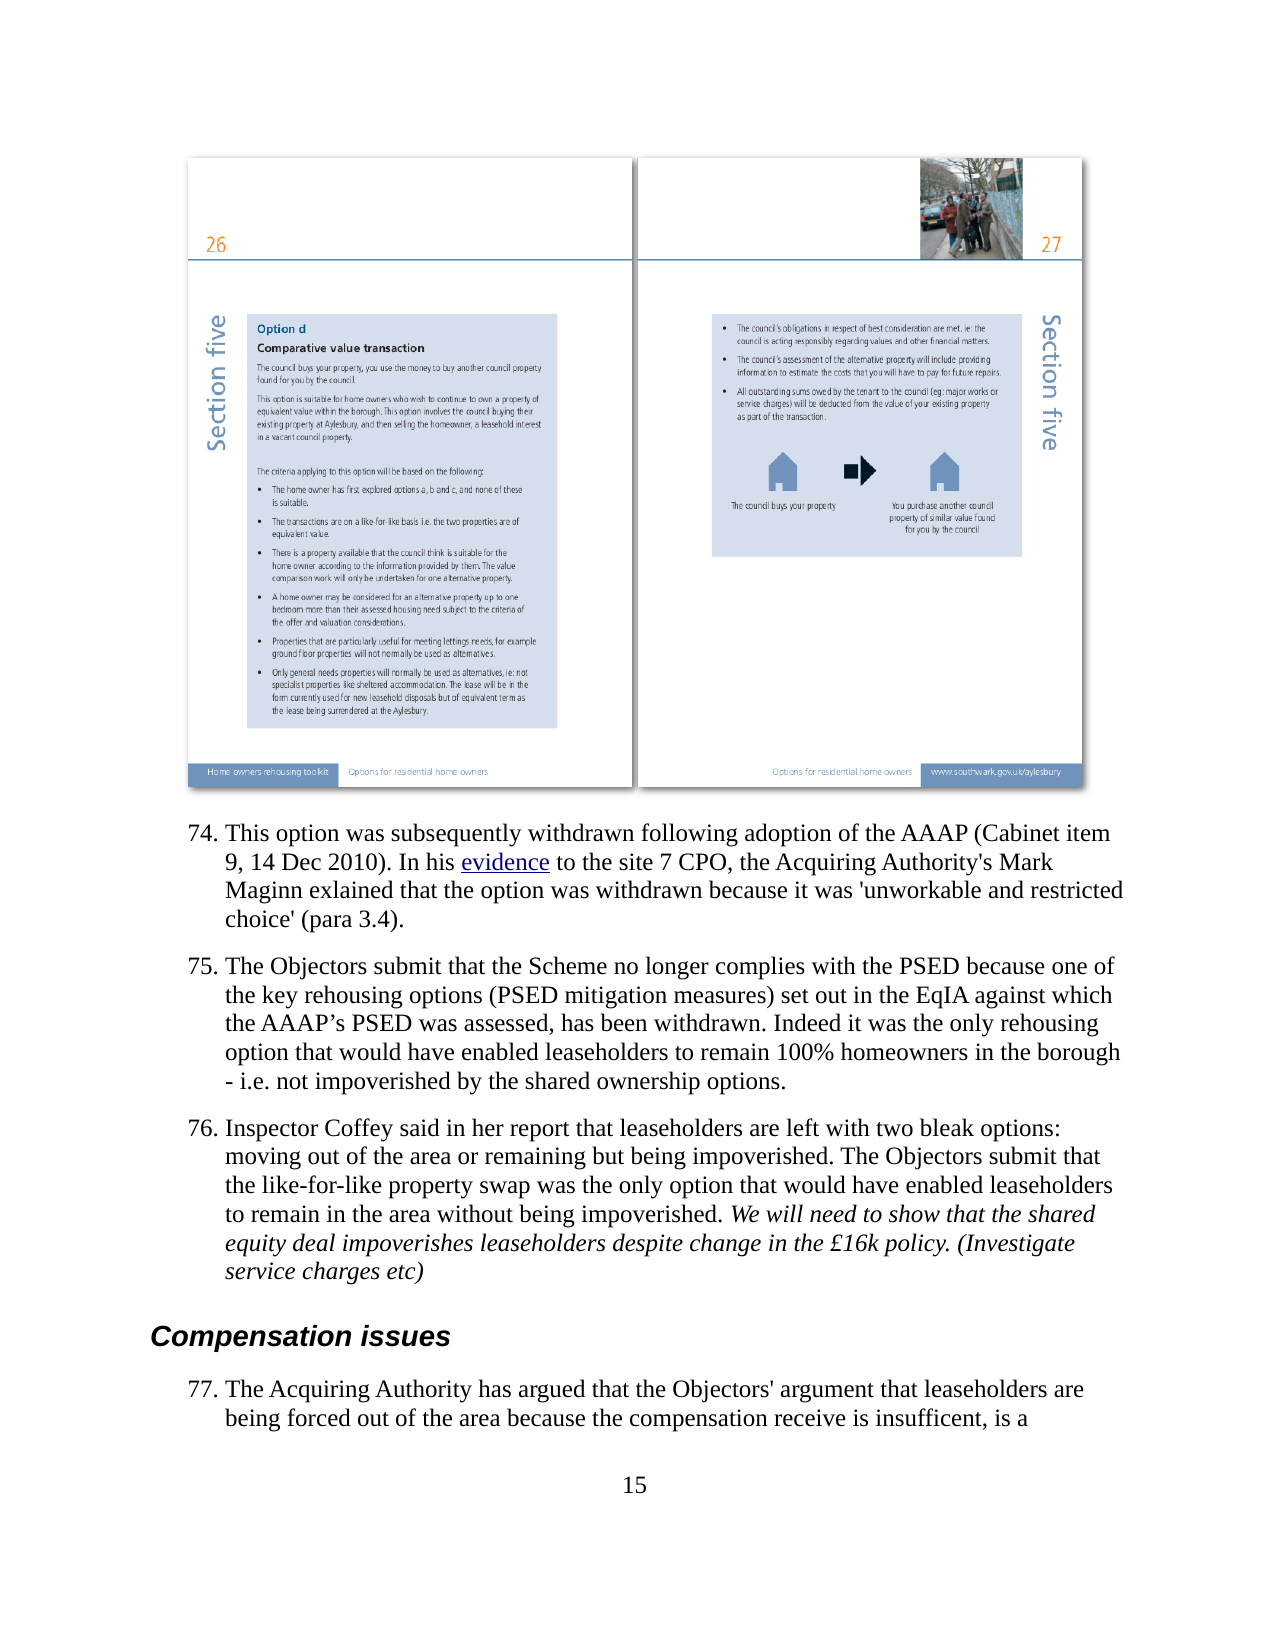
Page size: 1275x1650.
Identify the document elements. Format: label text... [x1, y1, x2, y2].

subtitle Compensation issues [150, 1319, 1125, 1353]
list The Objectors submit that the Scheme no longer complies with the PSED because one of the key rehousing options (PSED mitigation measures) set out in the EqIA against which the AAAP’s PSED was assessed, has been withdrawn. Indeed it was the only rehousing option that would have enabled leaseholders to remain 100% homeowners in the borough - i.e. not impoverished by the shared ownership options. [187, 951, 1125, 1095]
list This option was subsequently withdrawn following adoption of the AAAP (Cabinet item 9, 14 Dec 2010). In his evidence to the site 7 CPO, the Acquiring Authority's Mark Maginn exlained that the option was withdrawn because it was 'unworkable and restricted choice' (para 3.4). [187, 818, 1125, 933]
picture [179, 150, 1096, 801]
list The Acquiring Authority has argued that the Objectors' argument that leaseholders are being forced out of the area because the compensation receive is insufficent, is a [187, 1374, 1125, 1432]
list Inspector Coffey said in her report that leaseholders are left with two bleak options: moving out of the area or remaining but being impoverished. The Objectors submit that the like-for-like property swap was the only option that would have enabled leaseholders to remain in the area without being impoverished. We will need to show that the shared equity deal impoverishes leaseholders despite change in the £16k policy. (Investigate service charges etc) [187, 1113, 1125, 1285]
